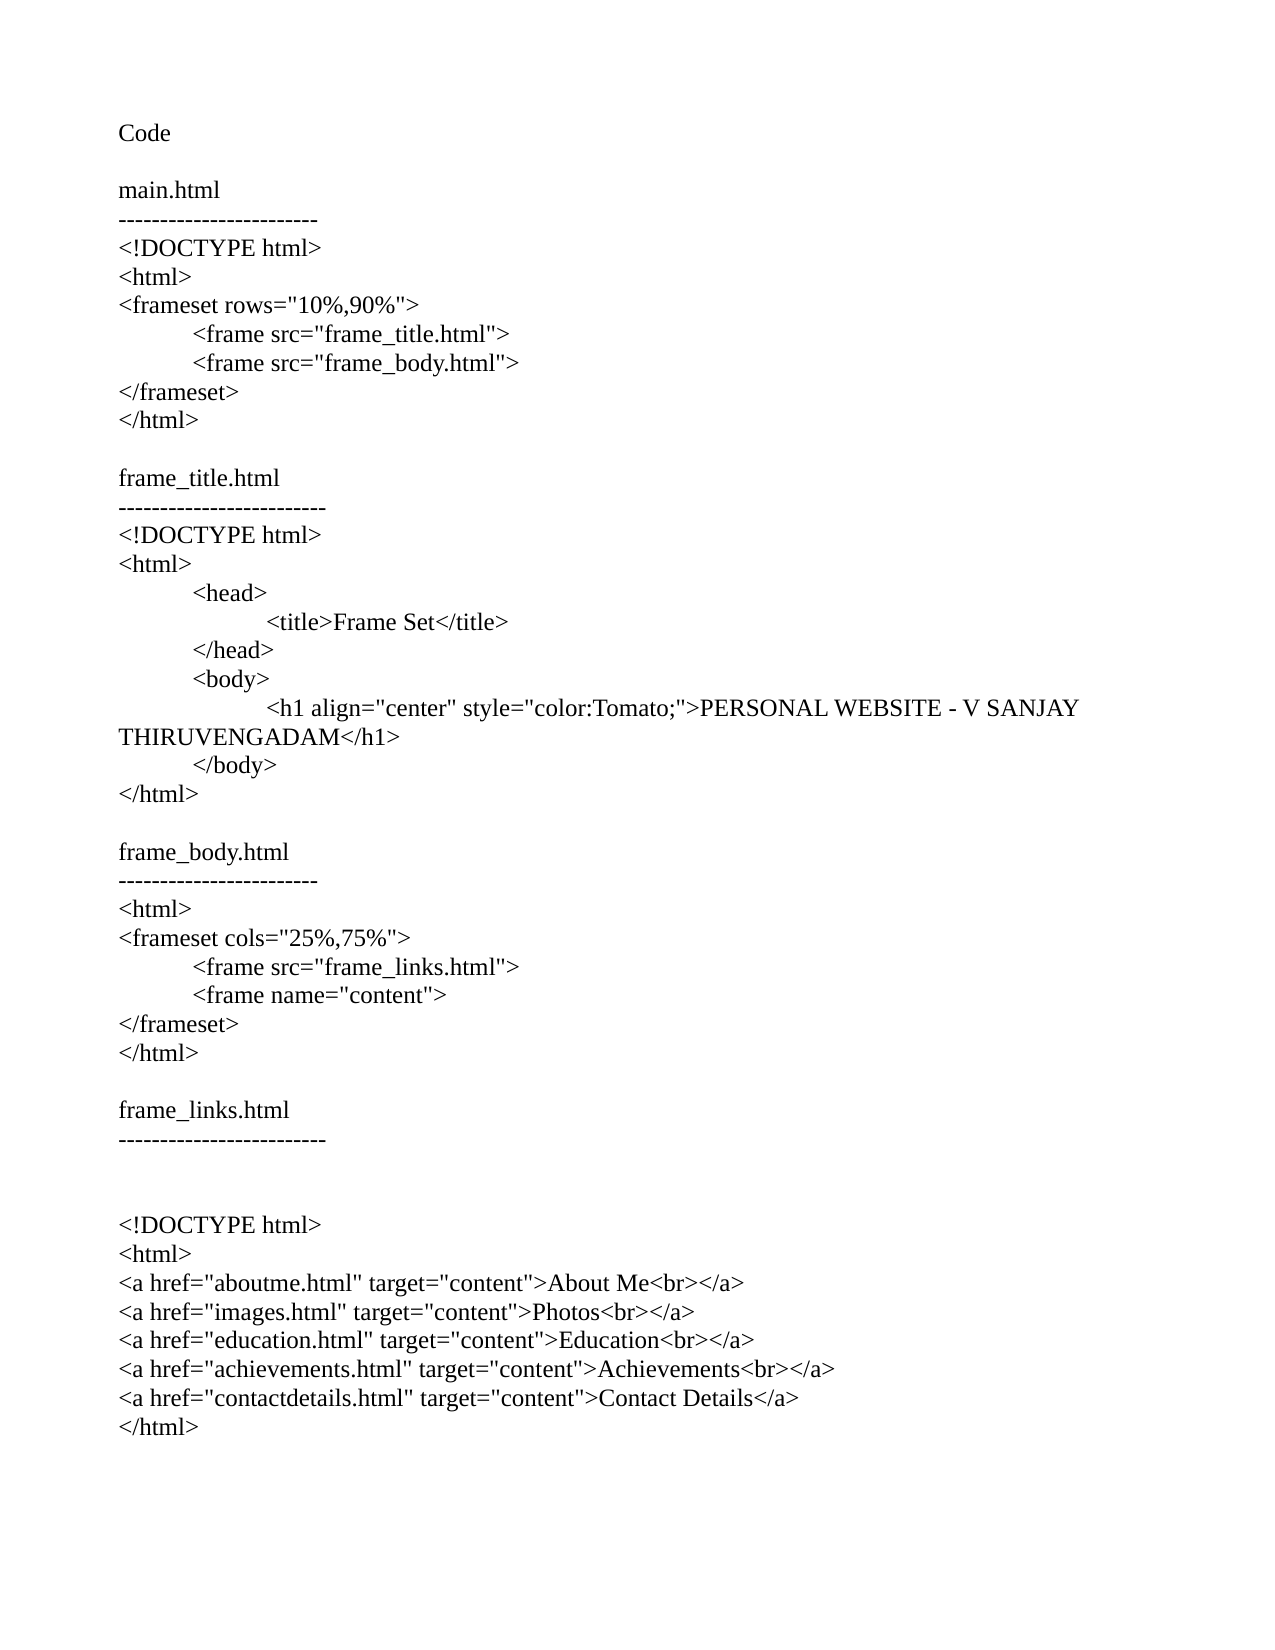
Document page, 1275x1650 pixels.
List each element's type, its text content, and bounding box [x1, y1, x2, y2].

text <!DOCTYPE html> <html> <frameset rows="10%,90%"> <frame src="frame_title.html"> <frame src="frame_body.html"> </frameset> </html> [118, 233, 1157, 463]
text ------------------------- [118, 1124, 1157, 1153]
text ------------------------- [118, 492, 1157, 521]
text ------------------------ [118, 204, 1157, 233]
text <!DOCTYPE html> <html> <a href="aboutme.html" target="content">About Me<br></a> <a href="images.html" target="content">Photos<br></a> <a href="education.html" target="content">Education<br></a> <a href="achievements.html" target="content">Achievements<br></a> <a href="contactdetails.html" target="content">Contact Details</a> </html> [118, 1211, 1157, 1498]
text frame_links.html [118, 1096, 1157, 1124]
text main.html [118, 176, 1157, 204]
text frame_title.html [118, 463, 1157, 492]
text ------------------------ [118, 866, 1157, 894]
text <html> <frameset cols="25%,75%"> <frame src="frame_links.html"> <frame name="content"> </frameset> </html> [118, 894, 1157, 1067]
text Code [118, 118, 1157, 147]
text <!DOCTYPE html> <html> <head> <title>Frame Set</title> </head> <body> <h1 align="center" style="color:Tomato;">PERSONAL WEBSITE - V SANJAY THIRUVENGADAM</h1> </body> </html> frame_body.html [118, 521, 1157, 866]
